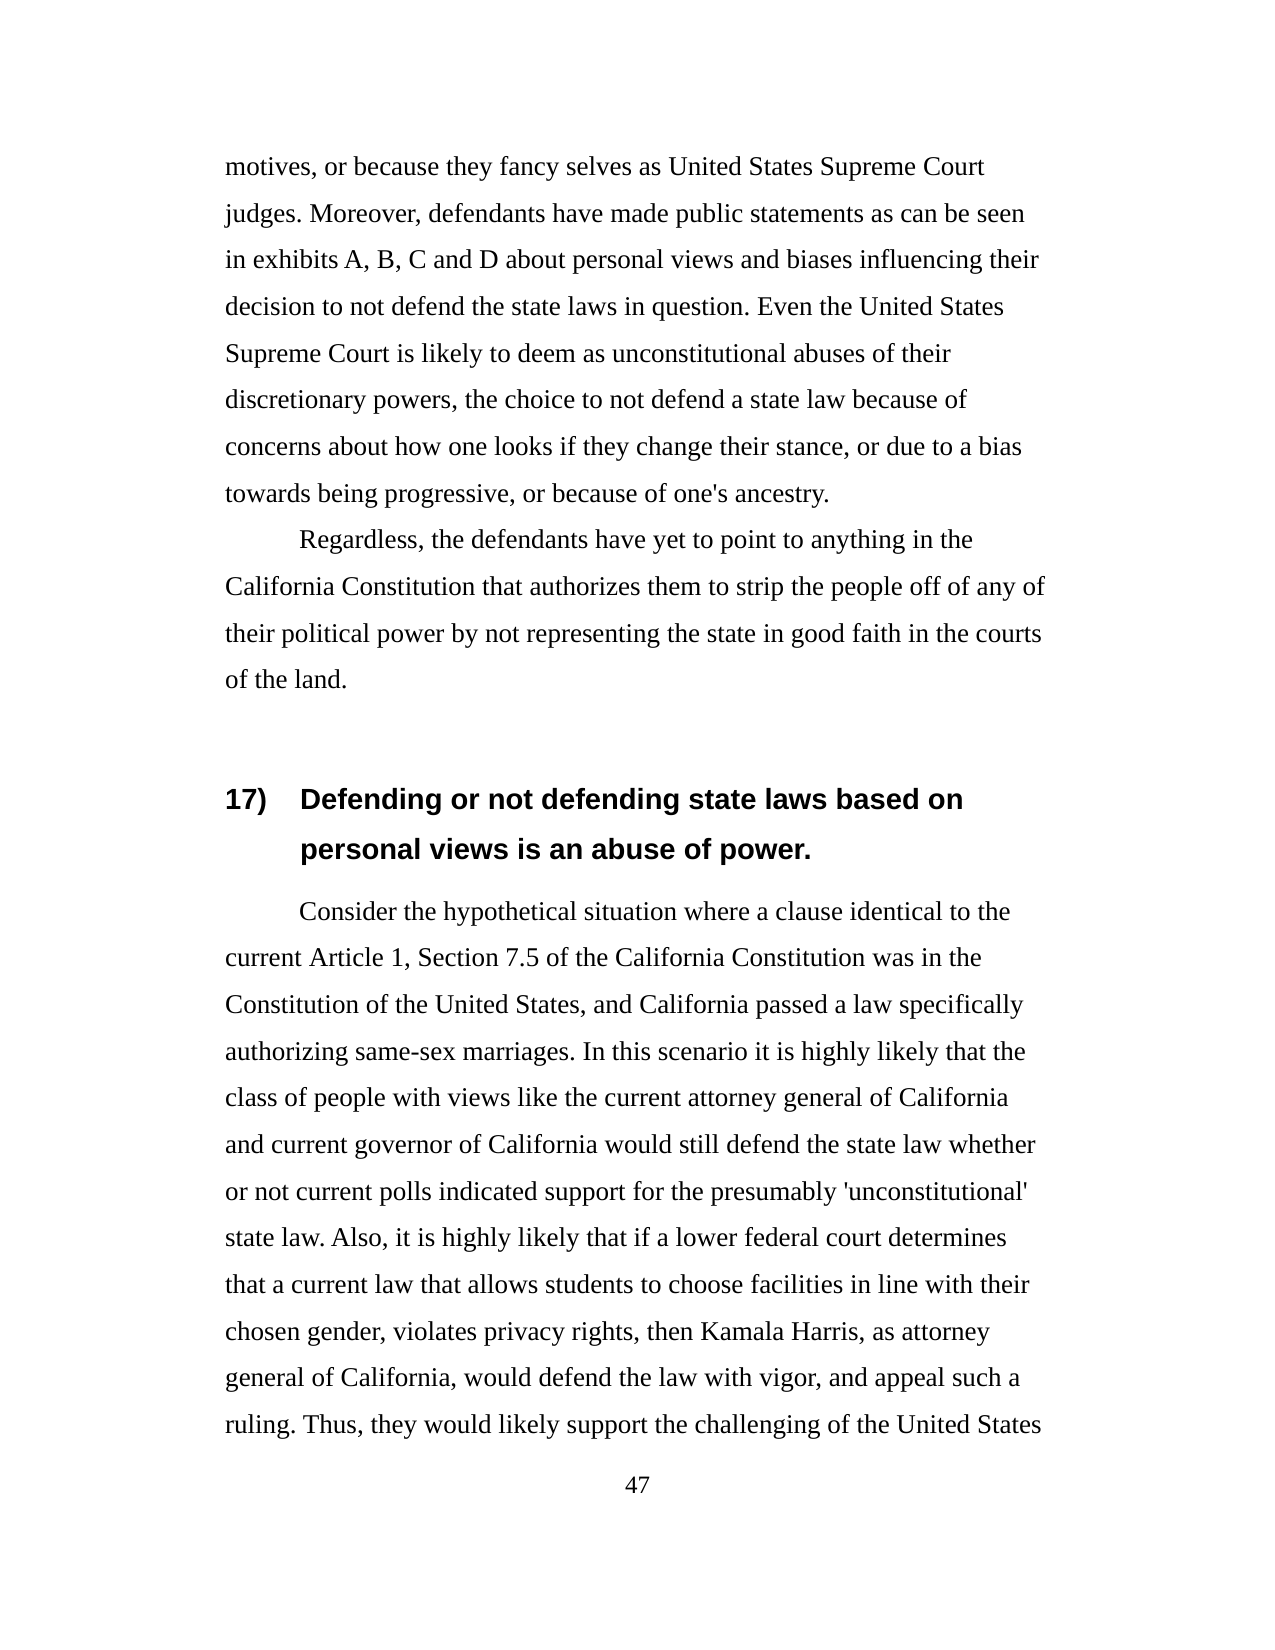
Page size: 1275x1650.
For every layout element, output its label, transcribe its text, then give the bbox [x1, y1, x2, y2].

text Consider the hypothetical situation where a clause identical to the current Article 1, Section 7.5 of the California Constitution was in the Constitution of the United States, and California passed a law specifically authorizing same-sex marriages. In this scenario it is highly likely that the class of people with views like the current attorney general of California and current governor of California would still defend the state law whether or not current polls indicated support for the presumably 'unconstitutional' state law. Also, it is highly likely that if a lower federal court determines that a current law that allows students to choose facilities in line with their chosen gender, violates privacy rights, then Kamala Harris, as attorney general of California, would defend the law with vigor, and appeal such a ruling. Thus, they would likely support the challenging of the United States [225, 895, 1050, 1439]
text Regardless, the defendants have yet to point to anything in the California Constitution that authorizes them to strip the people off of any of their political power by not representing the state in good faith in the courts of the land. [225, 523, 1050, 694]
text motives, or because they fancy selves as United States Supreme Court judges. Moreover, defendants have made public statements as can be seen in exhibits A, B, C and D about personal views and biases influencing their decision to not defend the state laws in question. Even the United States Supreme Court is likely to deem as unconstitutional abuses of their discretionary powers, the choice to not defend a state law because of concerns about how one looks if they change their stance, or due to a bias towards being progressive, or because of one's ancestry. [225, 150, 1050, 508]
subtitle Defending or not defending state laws based on personal views is an abuse of power. [225, 782, 1050, 866]
